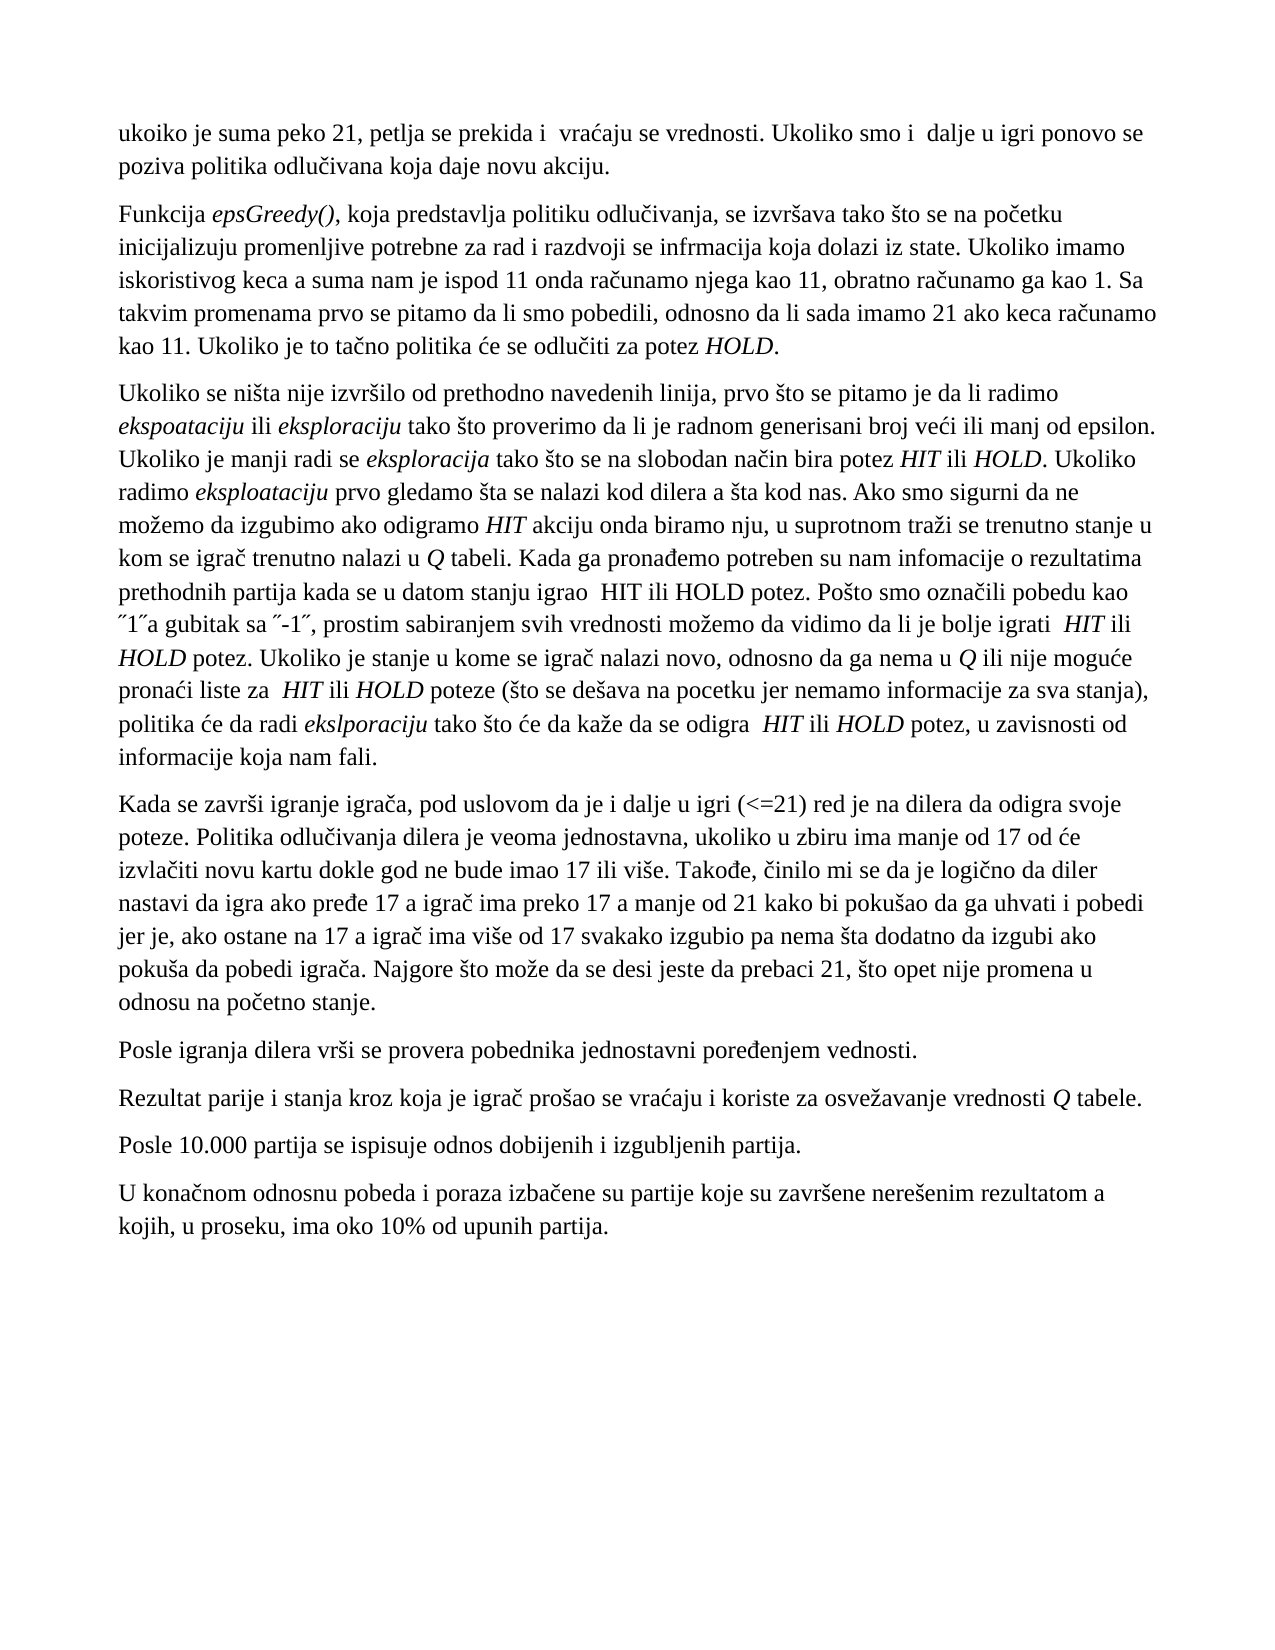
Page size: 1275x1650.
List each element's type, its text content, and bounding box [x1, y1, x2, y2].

text Rezultat parije i stanja kroz koja je igrač prošao se vraćaju i koriste za osvežavanje vrednosti Q tabele. [118, 1083, 1157, 1111]
text Kada se završi igranje igrača, pod uslovom da je i dalje u igri (<=21) red je na dilera da odigra svoje poteze. Politika odlučivanja dilera je veoma jednostavna, ukoliko u zbiru ima manje od 17 od će izvlačiti novu kartu dokle god ne bude imao 17 ili više. Takođe, činilo mi se da je logično da diler nastavi da igra ako pređe 17 a igrač ima preko 17 a manje od 21 kako bi pokušao da ga uhvati i pobedi jer je, ako ostane na 17 a igrač ima više od 17 svakako izgubio pa nema šta dodatno da izgubi ako pokuša da pobedi igrača. Najgore što može da se desi jeste da prebaci 21, što opet nije promena u odnosu na početno stanje. [118, 789, 1157, 1016]
text ukoiko je suma peko 21, petlja se prekida i vraćaju se vrednosti. Ukoliko smo i dalje u igri ponovo se poziva politika odlučivana koja daje novu akciju. [118, 118, 1157, 180]
text U konačnom odnosnu pobeda i poraza izbačene su partije koje su završene nerešenim rezultatom a kojih, u proseku, ima oko 10% od upunih partija. [118, 1178, 1157, 1239]
text Ukoliko se ništa nije izvršilo od prethodno navedenih linija, prvo što se pitamo je da li radimo ekspoataciju ili eksploraciju tako što proverimo da li je radnom generisani broj veći ili manj od epsilon. Ukoliko je manji radi se eksploracija tako što se na slobodan način bira potez HIT ili HOLD. Ukoliko radimo eksploataciju prvo gledamo šta se nalazi kod dilera a šta kod nas. Ako smo sigurni da ne možemo da izgubimo ako odigramo HIT akciju onda biramo nju, u suprotnom traži se trenutno stanje u kom se igrač trenutno nalazi u Q tabeli. Kada ga pronađemo potreben su nam infomacije o rezultatima prethodnih partija kada se u datom stanju igrao HIT ili HOLD potez. Pošto smo označili pobedu kao ˝1˝a gubitak sa ˝-1˝, prostim sabiranjem svih vrednosti možemo da vidimo da li je bolje igrati HIT ili HOLD potez. Ukoliko je stanje u kome se igrač nalazi novo, odnosno da ga nema u Q ili nije moguće pronaći liste za HIT ili HOLD poteze (što se dešava na pocetku jer nemamo informacije za sva stanja), politika će da radi ekslporaciju tako što će da kaže da se odigra HIT ili HOLD potez, u zavisnosti od informacije koja nam fali. [118, 378, 1157, 770]
text Funkcija epsGreedy(), koja predstavlja politiku odlučivanja, se izvršava tako što se na početku inicijalizuju promenljive potrebne za rad i razdvoji se infrmacija koja dolazi iz state. Ukoliko imamo iskoristivog keca a suma nam je ispod 11 onda računamo njega kao 11, obratno računamo ga kao 1. Sa takvim promenama prvo se pitamo da li smo pobedili, odnosno da li sada imamo 21 ako keca računamo kao 11. Ukoliko je to tačno politika će se odlučiti za potez HOLD. [118, 199, 1157, 359]
text Posle igranja dilera vrši se provera pobednika jednostavni poređenjem vednosti. [118, 1035, 1157, 1064]
text Posle 10.000 partija se ispisuje odnos dobijenih i izgubljenih partija. [118, 1130, 1157, 1159]
